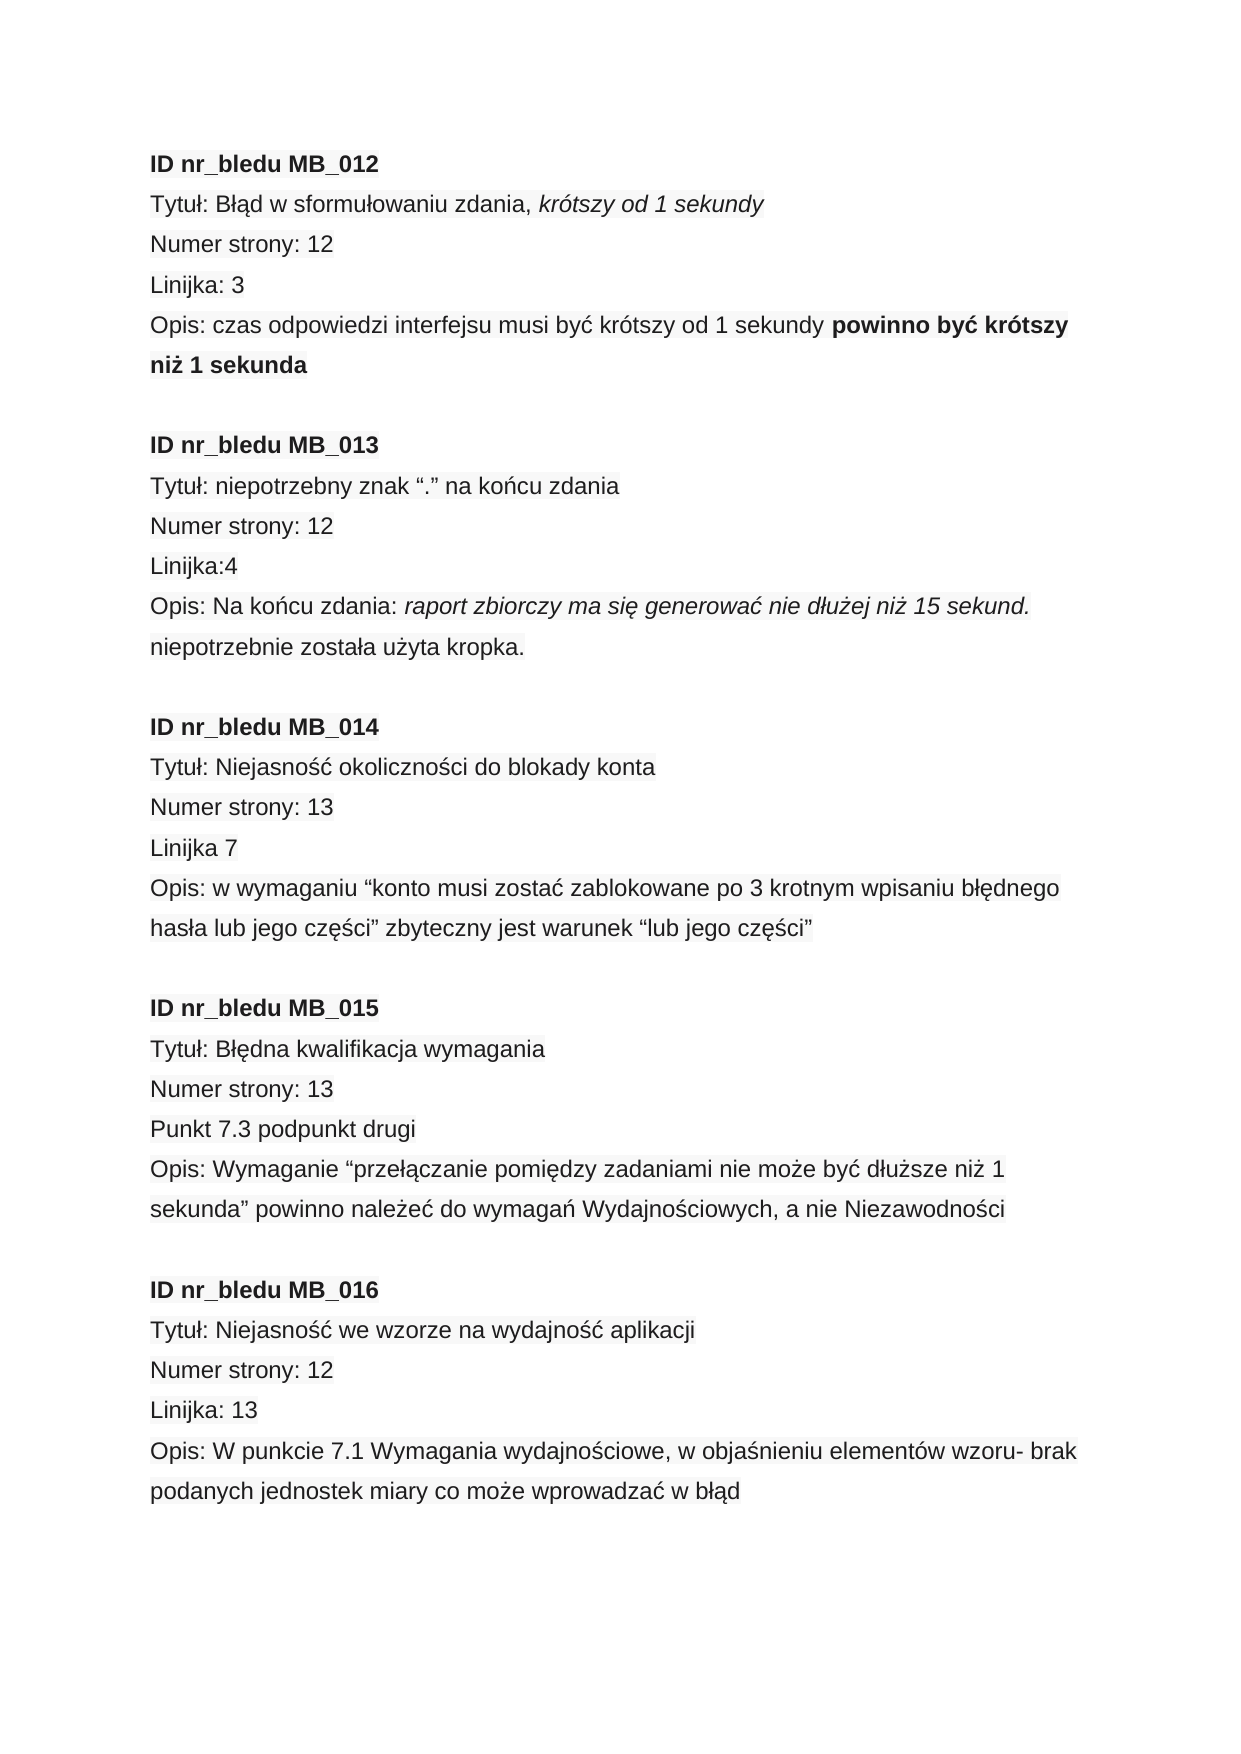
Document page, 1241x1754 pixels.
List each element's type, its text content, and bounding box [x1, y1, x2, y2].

text ID nr_bledu MB_015 [150, 994, 1102, 1022]
text Numer strony: 12 [150, 1356, 1102, 1384]
text Opis: Na końcu zdania: raport zbiorczy ma się generować nie dłużej niż 15 sekund. niepotrzebnie została użyta kropka. [150, 592, 1102, 660]
text Linijka: 3 [150, 271, 1102, 298]
text Numer strony: 12 [150, 230, 1102, 258]
text Linijka:4 [150, 552, 1102, 580]
text ID nr_bledu MB_012 [150, 150, 1102, 178]
text ID nr_bledu MB_014 [150, 713, 1102, 741]
text Opis: czas odpowiedzi interfejsu musi być krótszy od 1 sekundy powinno być krótszy niż 1 sekunda [150, 311, 1102, 379]
text Numer strony: 13 [150, 1075, 1102, 1102]
text Numer strony: 13 [150, 793, 1102, 821]
text Linijka: 13 [150, 1396, 1102, 1424]
text Punkt 7.3 podpunkt drugi [150, 1115, 1102, 1143]
text ID nr_bledu MB_016 [150, 1276, 1102, 1303]
text Opis: W punkcie 7.1 Wymagania wydajnościowe, w objaśnieniu elementów wzoru- brak podanych jednostek miary co może wprowadzać w błąd [150, 1437, 1102, 1504]
text Opis: Wymaganie “przełączanie pomiędzy zadaniami nie może być dłuższe niż 1 sekunda” powinno należeć do wymagań Wydajnościowych, a nie Niezawodności [150, 1155, 1102, 1223]
text ID nr_bledu MB_013 [150, 431, 1102, 459]
text Tytuł: Błąd w sformułowaniu zdania, krótszy od 1 sekundy [150, 190, 1102, 218]
text Tytuł: niepotrzebny znak “.” na końcu zdania [150, 472, 1102, 499]
text Tytuł: Błędna kwalifikacja wymagania [150, 1034, 1102, 1062]
text Tytuł: Niejasność we wzorze na wydajność aplikacji [150, 1316, 1102, 1344]
text Linijka 7 [150, 833, 1102, 861]
text Numer strony: 12 [150, 512, 1102, 539]
text Tytuł: Niejasność okoliczności do blokady konta [150, 753, 1102, 781]
text Opis: w wymaganiu “konto musi zostać zablokowane po 3 krotnym wpisaniu błędnego hasła lub jego części” zbyteczny jest warunek “lub jego części” [150, 874, 1102, 942]
